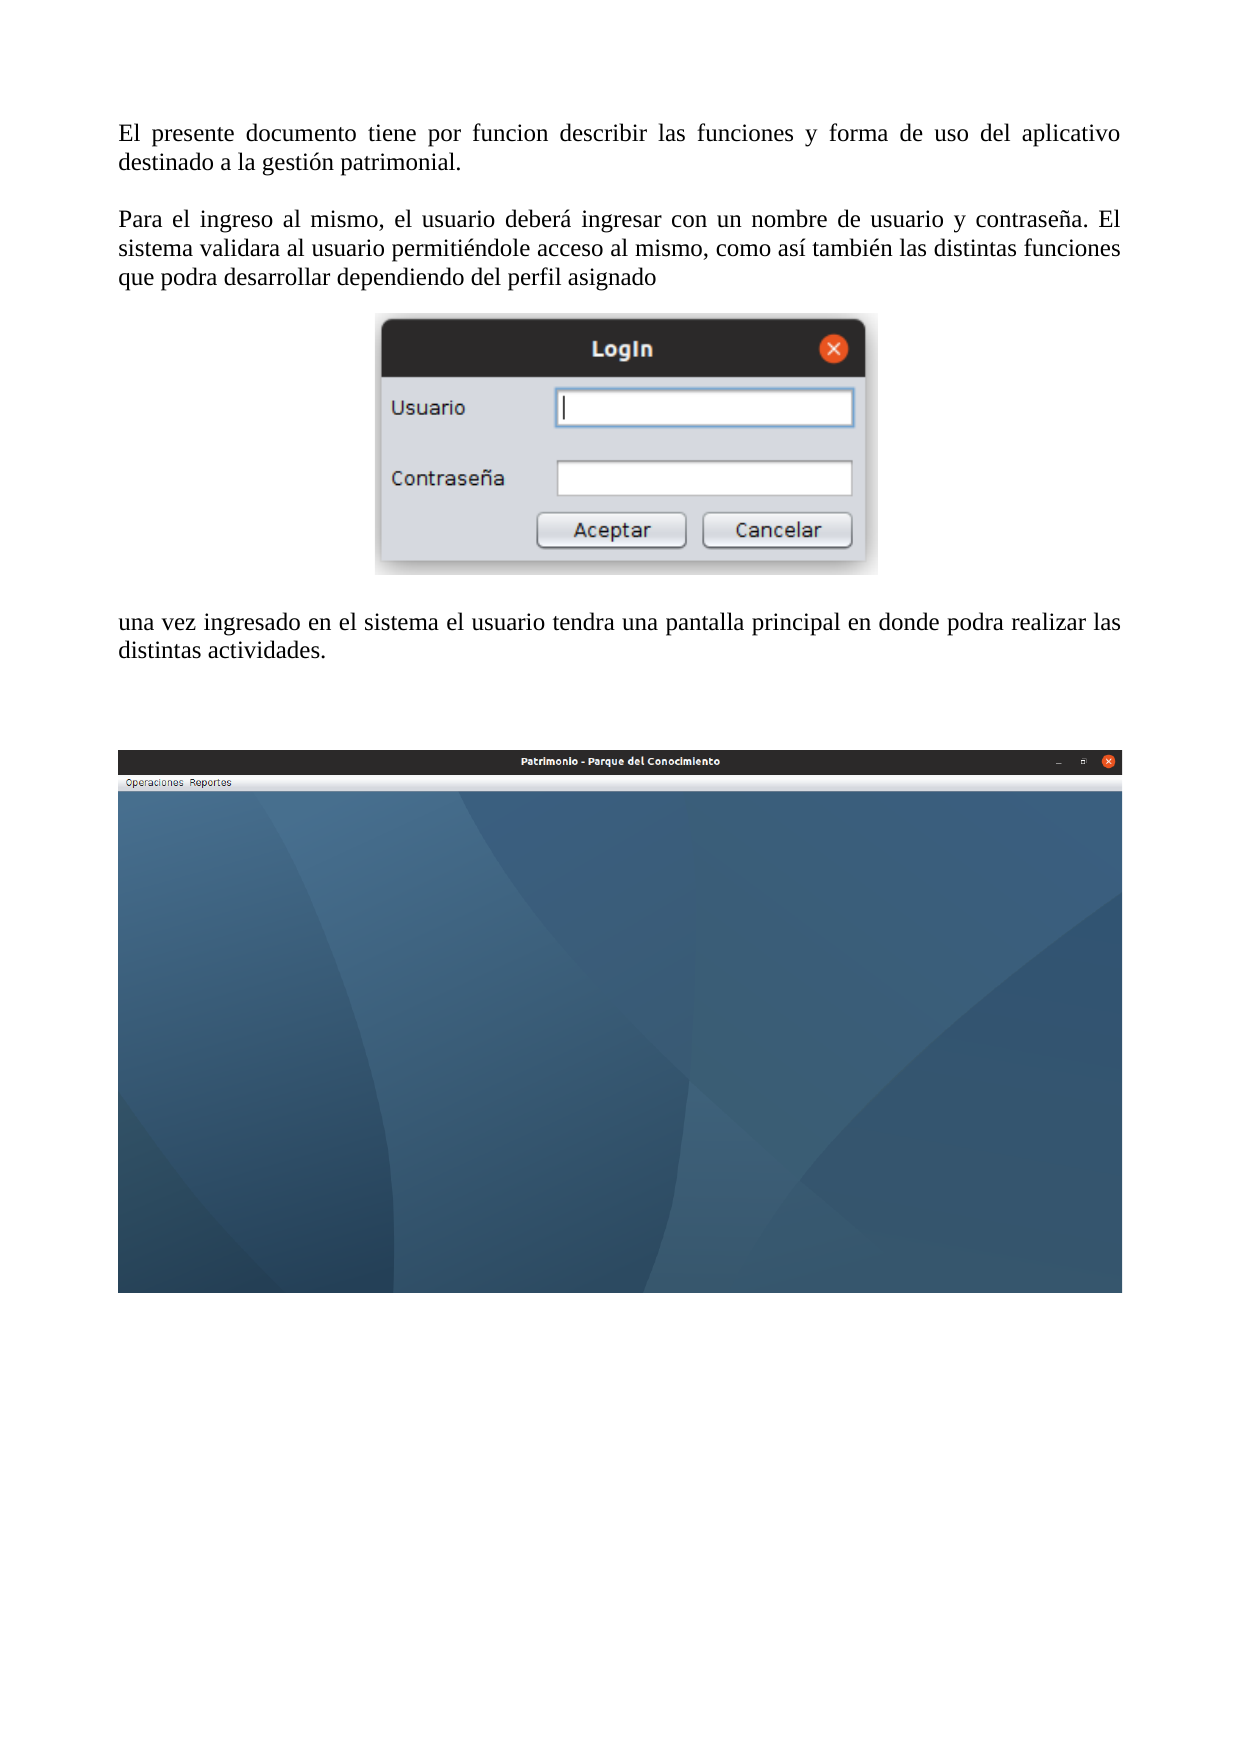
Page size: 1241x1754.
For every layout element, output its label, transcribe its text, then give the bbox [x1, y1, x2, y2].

text Para el ingreso al mismo, el usuario deberá ingresar con un nombre de usuario y contraseña. El sistema validara al usuario permitiéndole acceso al mismo, como así también las distintas funciones que podra desarrollar dependiendo del perfil asignado [118, 204, 1122, 291]
text una vez ingresado en el sistema el usuario tendra una pantalla principal en donde podra realizar las distintas actividades. [118, 607, 1122, 664]
text El presente documento tiene por funcion describir las funciones y forma de uso del aplicativo destinado a la gestión patrimonial. [118, 118, 1122, 176]
picture [118, 750, 1123, 1293]
picture [374, 313, 878, 575]
